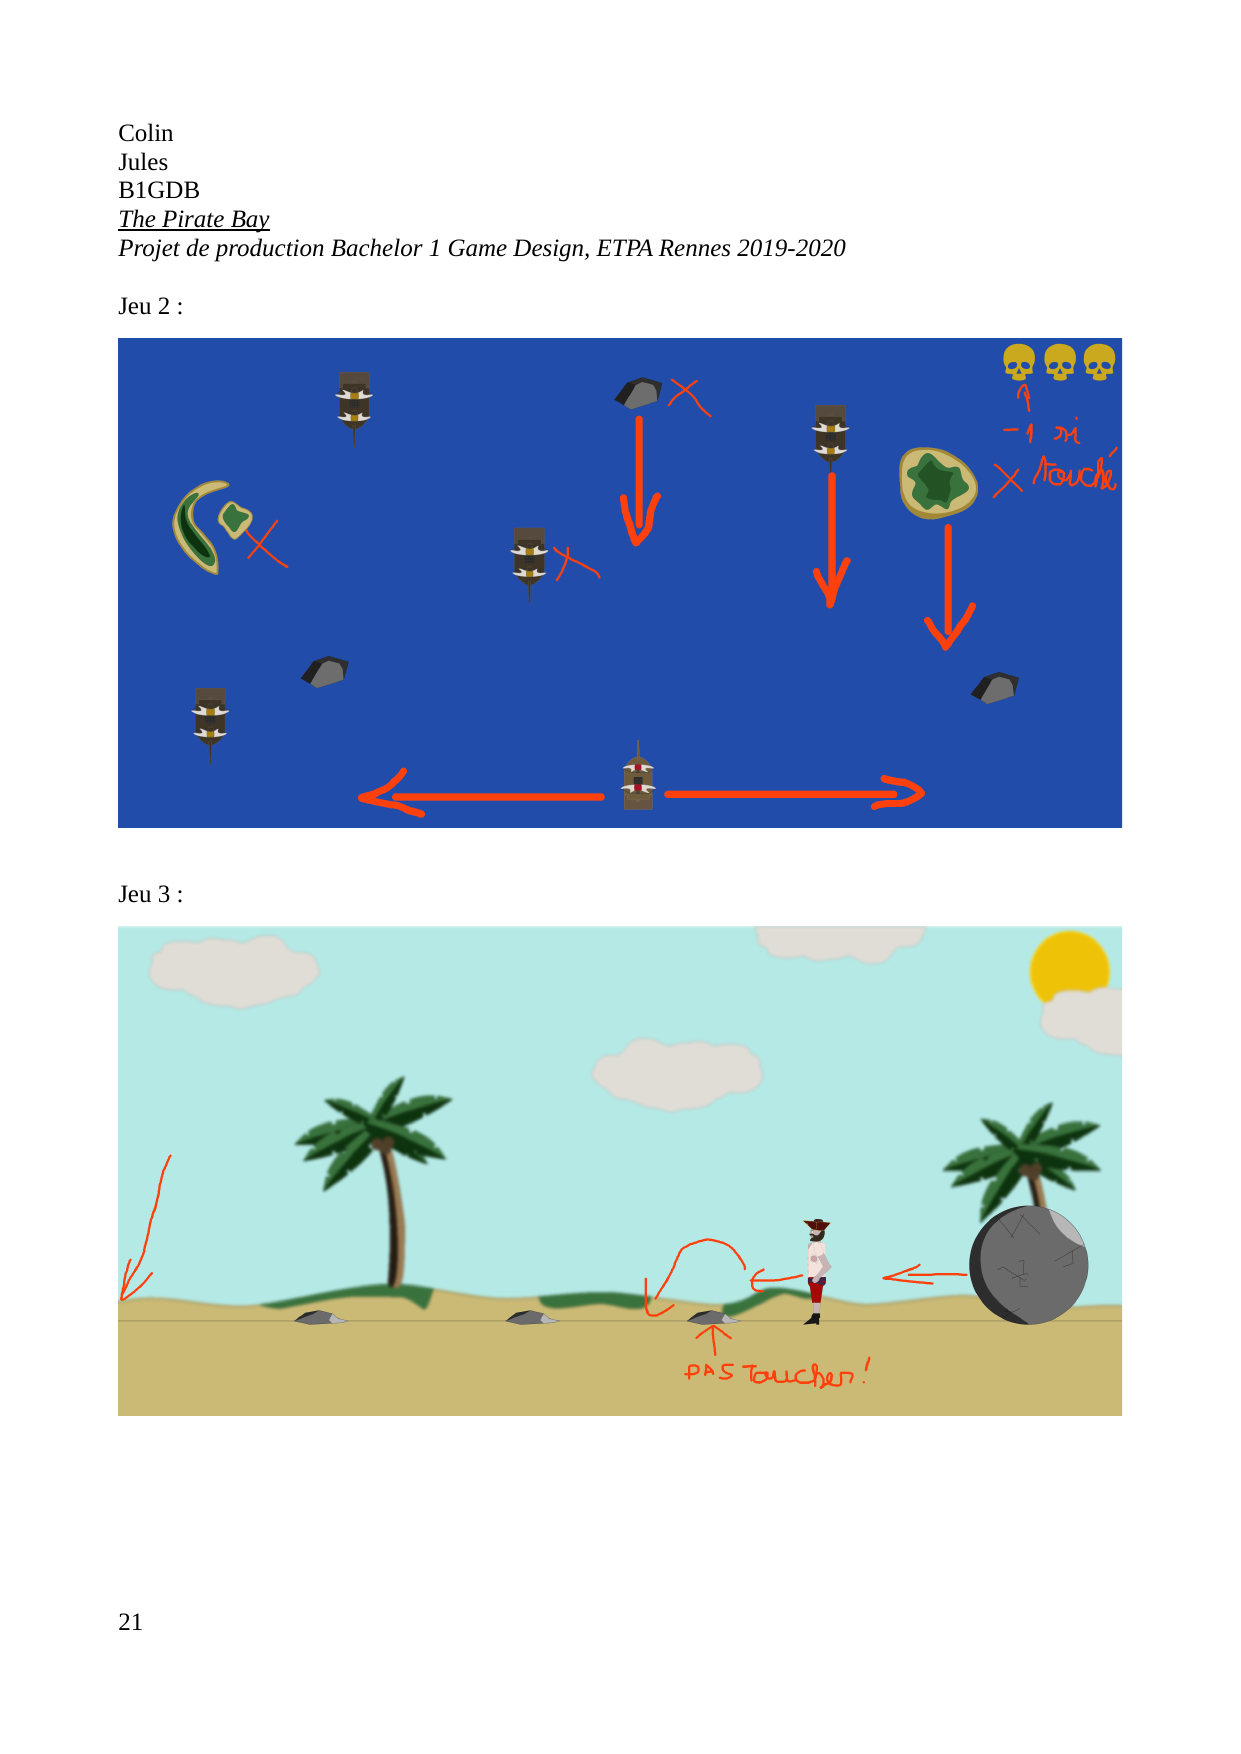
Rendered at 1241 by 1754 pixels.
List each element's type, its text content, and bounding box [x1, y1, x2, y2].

picture [118, 926, 1123, 1416]
text Jeu 3 : [118, 879, 1122, 908]
text Jeu 2 : [118, 291, 1122, 320]
picture [118, 338, 1123, 828]
